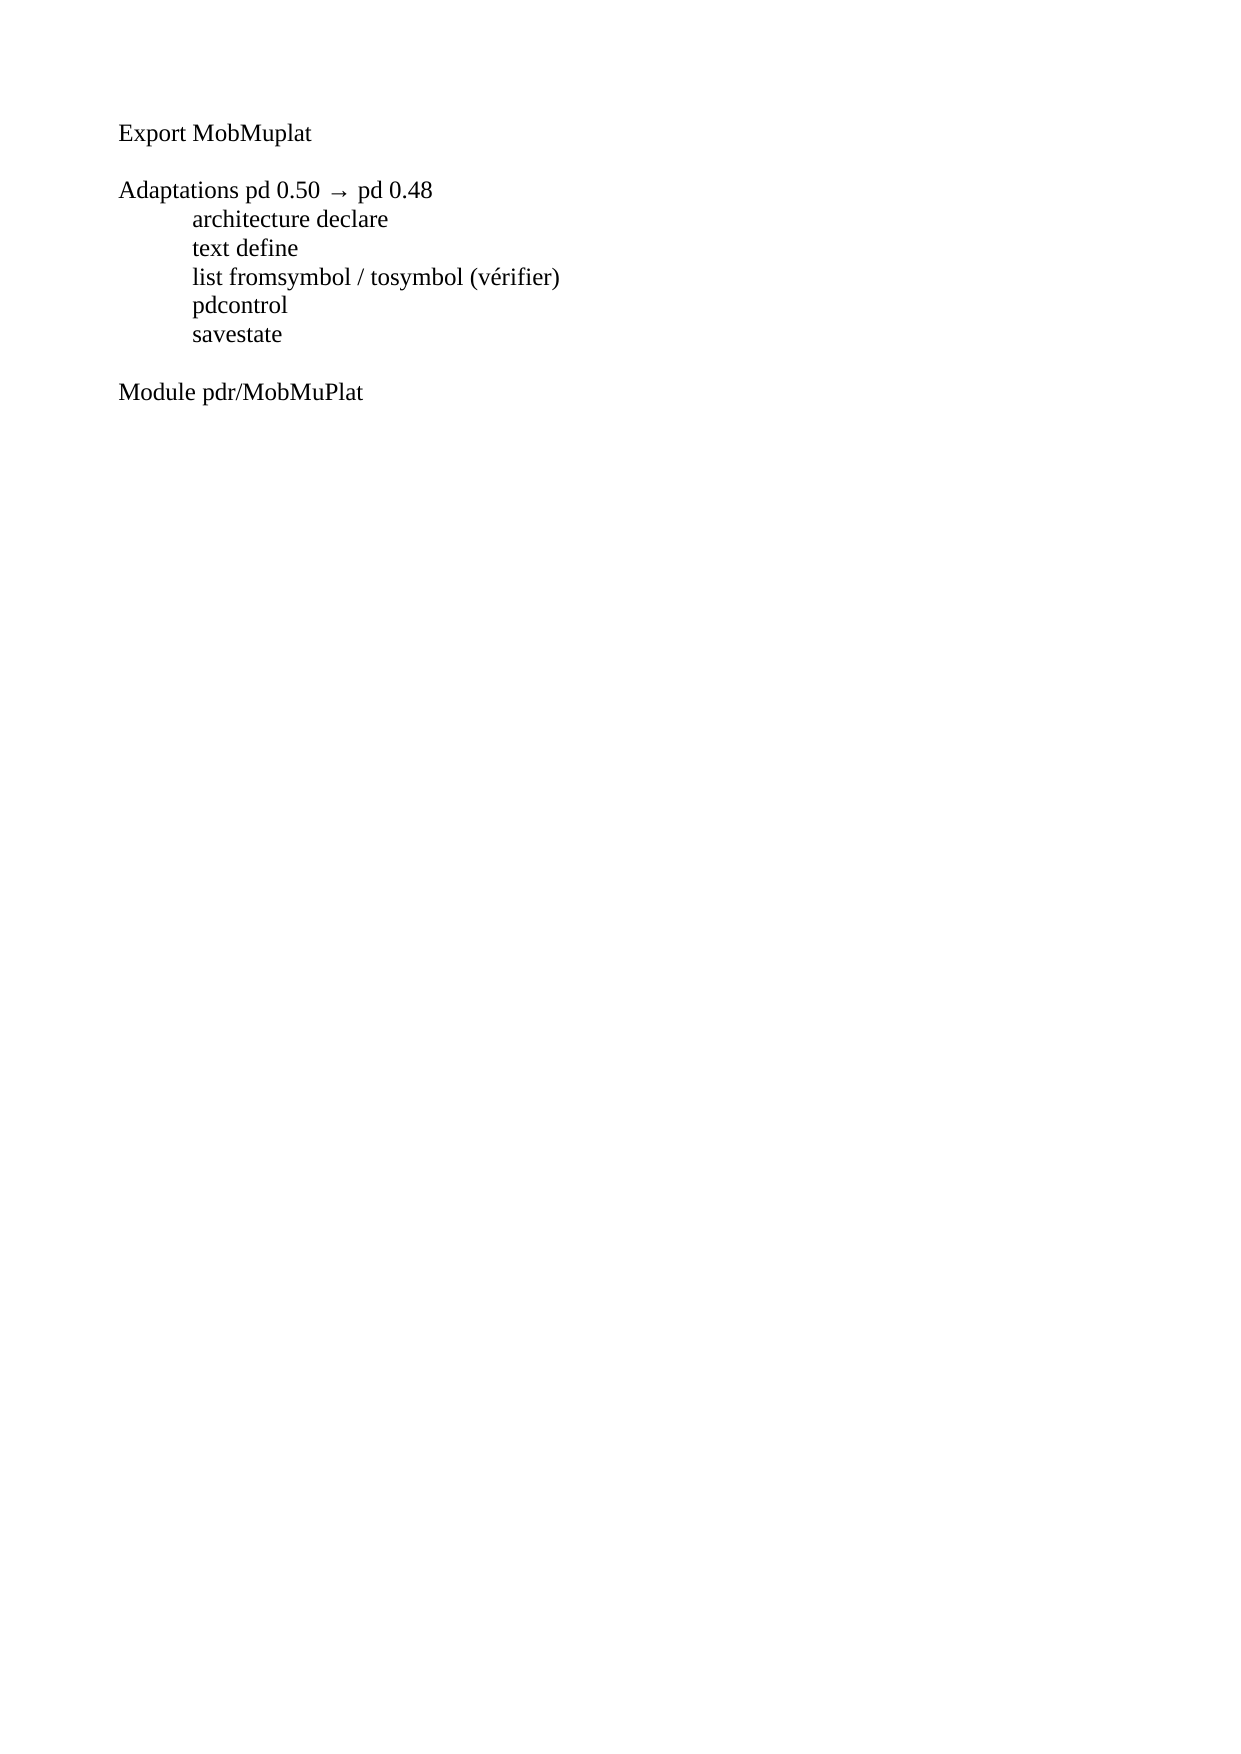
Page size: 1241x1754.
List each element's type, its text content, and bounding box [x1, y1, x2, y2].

text Adaptations pd 0.50 → pd 0.48 [118, 176, 1122, 204]
text Export MobMuplat [118, 118, 1122, 147]
text text define [118, 233, 1122, 262]
text list fromsymbol / tosymbol (vérifier) [118, 262, 1122, 291]
text pdcontrol [118, 291, 1122, 319]
text savestate [118, 319, 1122, 348]
text architecture declare [118, 204, 1122, 233]
text Module pdr/MobMuPlat [118, 377, 1122, 406]
